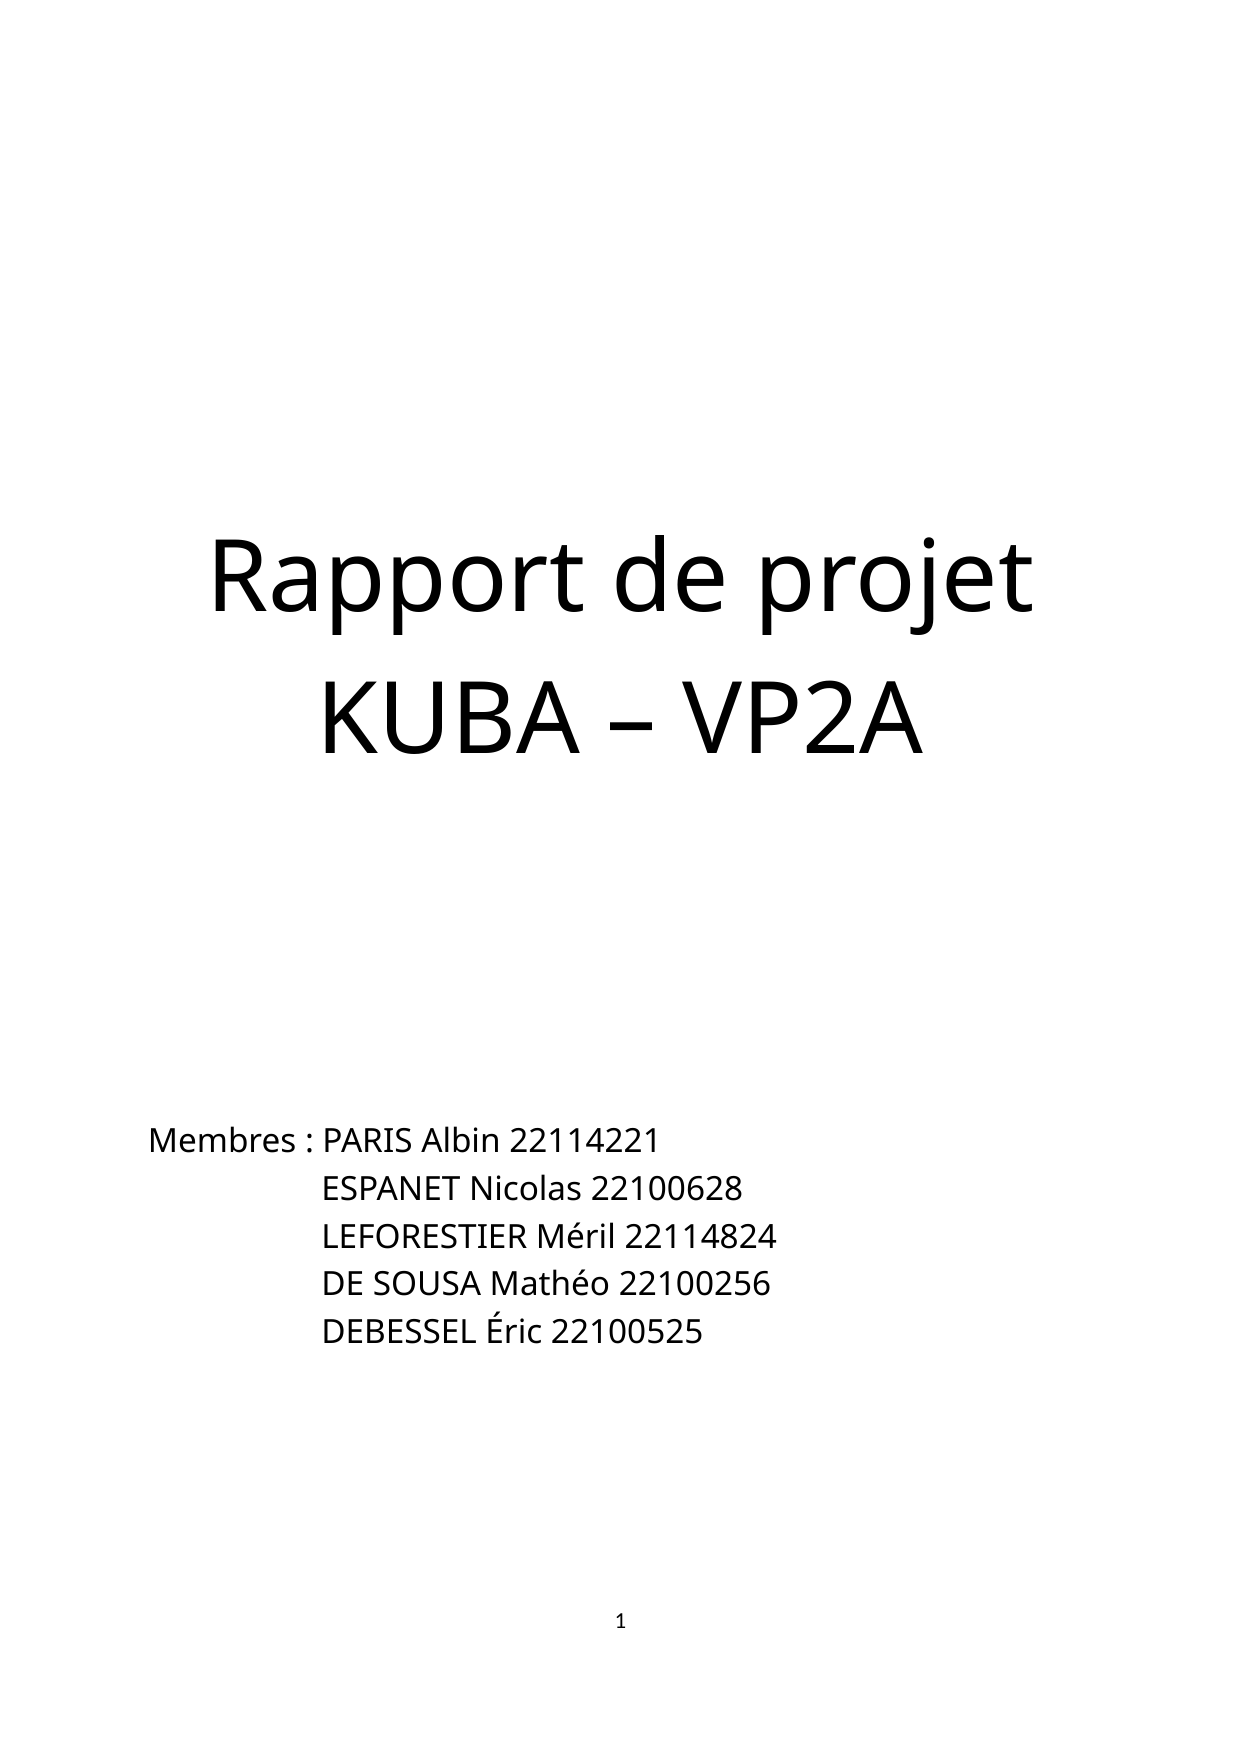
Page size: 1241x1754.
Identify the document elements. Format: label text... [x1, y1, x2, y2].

text LEFORESTIER Méril 22114824 [148, 1212, 1093, 1258]
text ESPANET Nicolas 22100628 [148, 1165, 1093, 1210]
text Membres : PARIS Albin 22114221 [148, 1117, 1093, 1163]
text DEBESSEL Éric 22100525 [148, 1308, 1093, 1353]
text KUBA – VP2A [148, 647, 1093, 783]
text DE SOUSA Mathéo 22100256 [148, 1260, 1093, 1305]
text Rapport de projet [148, 504, 1093, 640]
